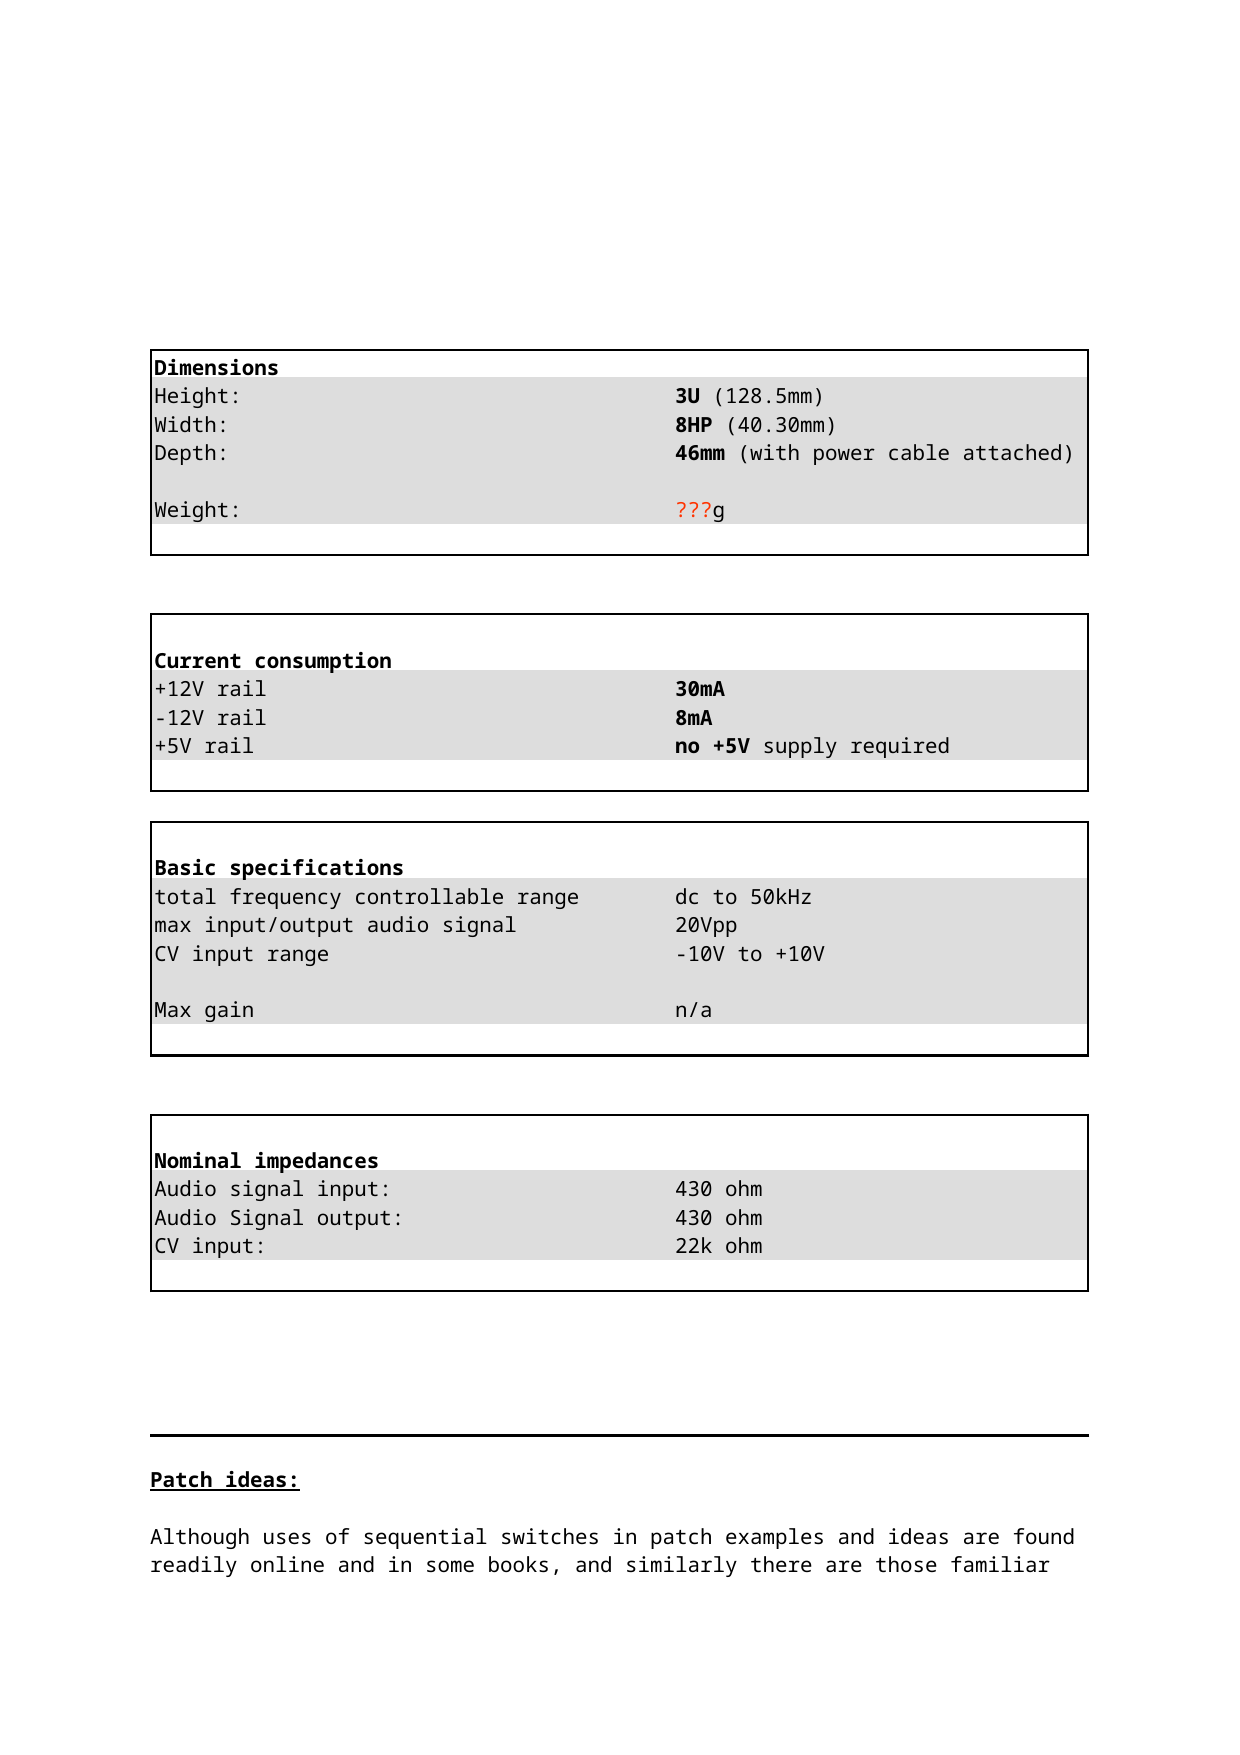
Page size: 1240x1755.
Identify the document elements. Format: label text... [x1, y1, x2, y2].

text Audio signal input: 430 ohm Audio Signal output: 430 ohm [152, 1170, 1087, 1227]
text CV input: 22k ohm [152, 1227, 1087, 1260]
text total frequency controllable range dc to 50kHz [152, 878, 1087, 906]
text Nominal impedances [152, 1142, 1087, 1170]
text Patch ideas: [150, 1465, 1089, 1493]
text +5V rail no +5V supply required [152, 727, 1087, 760]
text Weight: ???g [152, 491, 1087, 524]
text Basic specifications [152, 849, 1087, 878]
text -12V rail 8mA [152, 699, 1087, 727]
text Current consumption [152, 642, 1087, 670]
text Width: 8HP (40.30mm) [152, 406, 1087, 434]
text Although uses of sequential switches in patch examples and ideas are found readily online and in some books, and similarly there are those familiar [150, 1522, 1089, 1579]
text Height: 3U (128.5mm) [152, 377, 1087, 406]
text max input/output audio signal 20Vpp [152, 906, 1087, 934]
text Depth: 46mm (with power cable attached) [152, 434, 1087, 463]
text Dimensions [152, 351, 1087, 377]
text CV input range -10V to +10V [152, 934, 1087, 963]
text Max gain n/a [152, 991, 1087, 1024]
text +12V rail 30mA [152, 670, 1087, 699]
